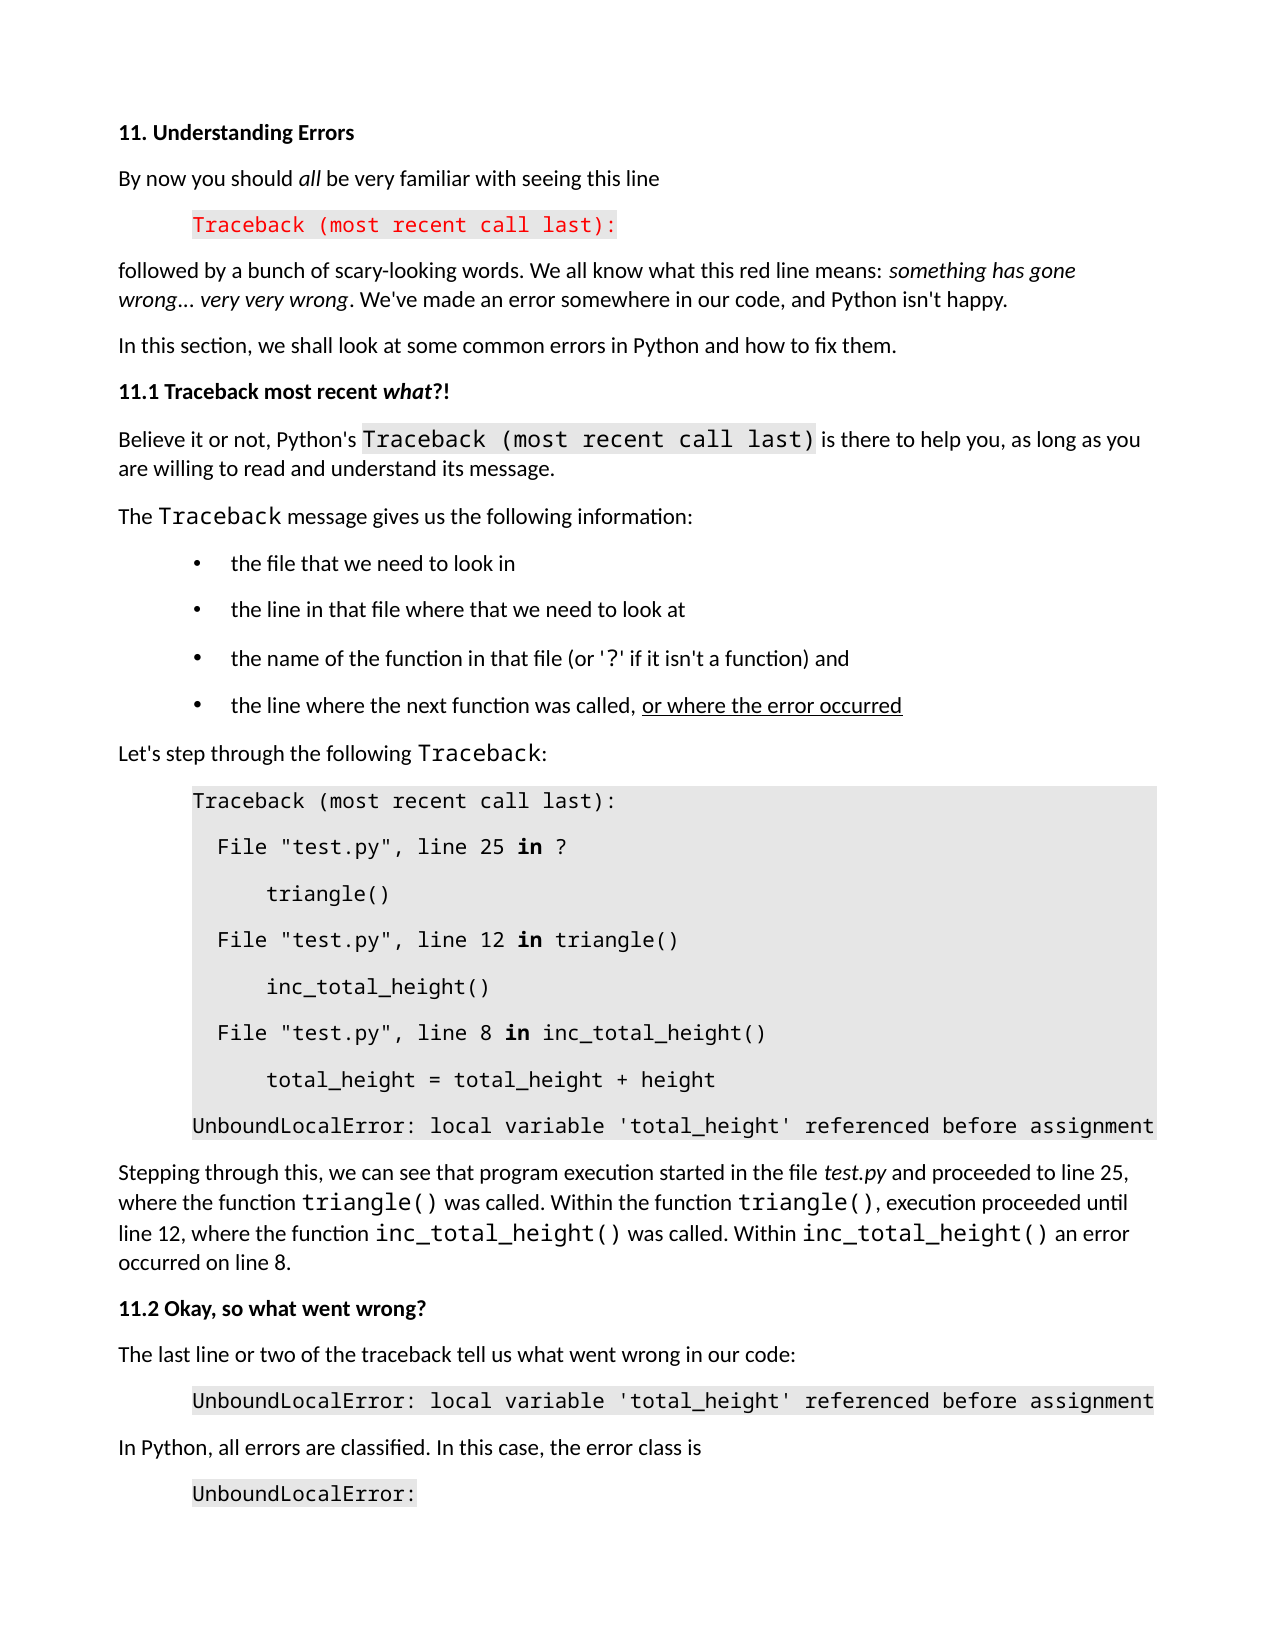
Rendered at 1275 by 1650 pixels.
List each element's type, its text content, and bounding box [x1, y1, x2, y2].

text UnboundLocalError: local variable 'total_height' referenced before assignment [192, 1386, 1157, 1415]
text 11.2 Okay, so what went wrong? [118, 1294, 1157, 1322]
text triangle() [192, 879, 1157, 907]
text File "test.py", line 8 in inc_total_height() [192, 1018, 1157, 1047]
text Stepping through this, we can see that program execution started in the file test.py and proceeded to line 25, where the function triangle() was called. Within the function triangle(), execution proceeded until line 12, where the function inc_total_height() was called. Within inc_total_height() an error occurred on line 8. [118, 1158, 1157, 1276]
list the name of the function in that file (or '?' if it isn't a function) and [193, 641, 1157, 673]
text Believe it or not, Python's Traceback (most recent call last) is there to help you, as long as you are willing to read and understand its message. [118, 423, 1157, 482]
text Traceback (most recent call last): [192, 210, 1157, 239]
text total_height = total_height + height [192, 1065, 1157, 1093]
text inc_total_height() [192, 972, 1157, 1000]
text The last line or two of the traceback tell us what went wrong in our code: [118, 1340, 1157, 1368]
text Traceback (most recent call last): [192, 786, 1157, 814]
text UnboundLocalError: local variable 'total_height' referenced before assignment [192, 1111, 1157, 1140]
text The Traceback message gives us the following information: [118, 500, 1157, 531]
list the line in that file where that we need to look at [193, 595, 1157, 623]
text 11. Understanding Errors [118, 118, 1157, 146]
text By now you should all be very familiar with seeing this line [118, 164, 1157, 192]
text Let's step through the following Traceback: [118, 737, 1157, 768]
text 11.1 Traceback most recent what?! [118, 377, 1157, 405]
list the line where the next function was called, or where the error occurred [193, 691, 1157, 719]
list the file that we need to look in [193, 549, 1157, 577]
text In Python, all errors are classified. In this case, the error class is [118, 1433, 1157, 1461]
text followed by a bunch of scary-looking words. We all know what this red line means: something has gone wrong... very very wrong. We've made an error somewhere in our code, and Python isn't happy. [118, 257, 1157, 313]
text File "test.py", line 12 in triangle() [192, 925, 1157, 954]
text In this section, we shall look at some common errors in Python and how to fix them. [118, 331, 1157, 359]
text UnboundLocalError: [192, 1479, 1157, 1507]
text File "test.py", line 25 in ? [192, 832, 1157, 861]
